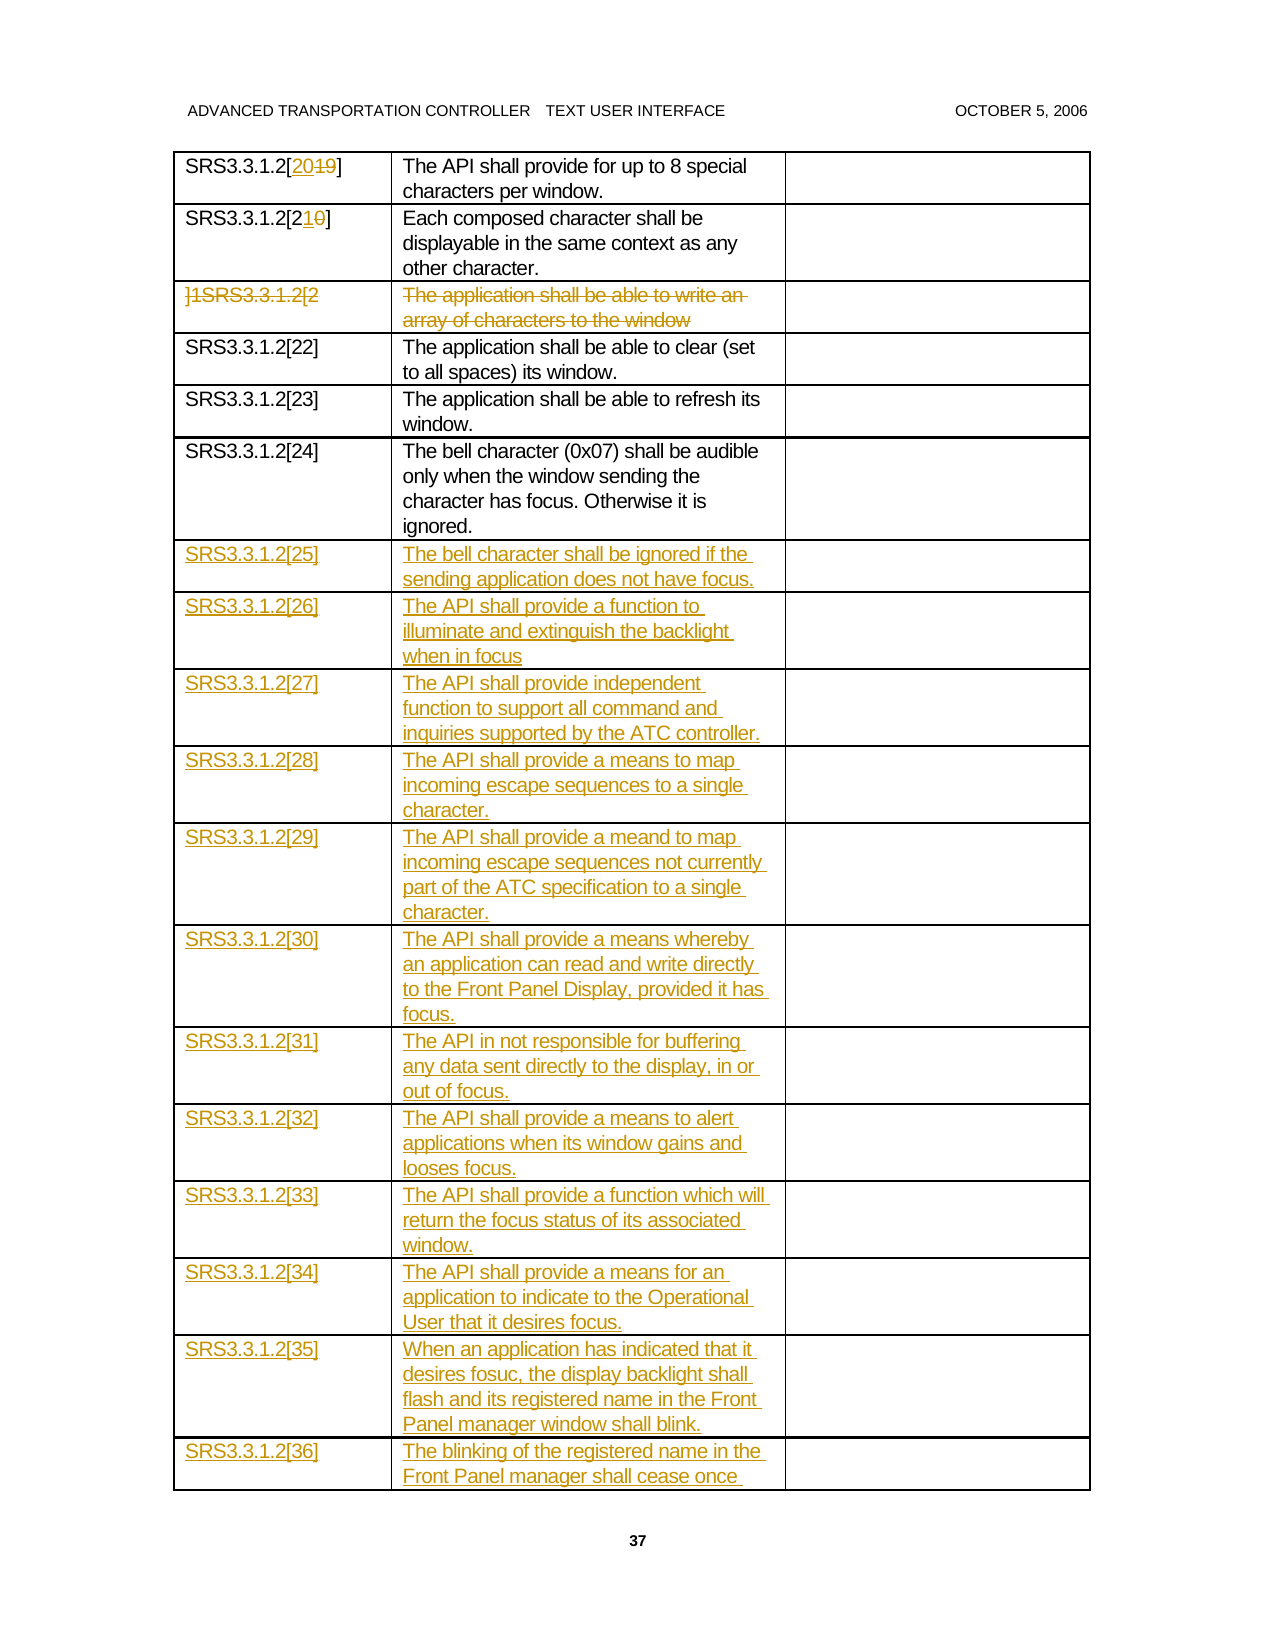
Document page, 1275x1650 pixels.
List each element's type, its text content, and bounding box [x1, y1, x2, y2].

table_cell The API shall provide a means to map incoming escape sequences to a single character. [392, 747, 785, 822]
table_cell [786, 593, 1089, 668]
table_cell The blinking of the registered name in the Front Panel manager shall cease once [392, 1439, 785, 1488]
table_cell [786, 334, 1089, 384]
table_cell SRS3.3.1.2[23] [175, 386, 391, 436]
table_cell The bell character (0x07) shall be audible only when the window sending the character has focus. Otherwise it is ignored. [392, 439, 785, 538]
table_cell [175, 282, 391, 332]
table_cell SRS3.3.1.2[24] [175, 439, 391, 538]
table_cell SRS3.3.1.2[22] [175, 334, 391, 384]
table_cell The API shall provide a means to alert applications when its window gains and looses focus. [392, 1105, 785, 1180]
table_cell SRS3.3.1.2[30] [175, 926, 391, 1026]
table_cell [786, 439, 1089, 538]
table_cell [786, 386, 1089, 436]
table_cell SRS3.3.1.2[29] [175, 824, 391, 924]
table_cell The API shall provide a meand to map incoming escape sequences not currently part of the ATC specification to a single character. [392, 824, 785, 924]
table_cell The bell character shall be ignored if the sending application does not have focus. [392, 541, 785, 591]
table_cell SRS3.3.1.2[35] [175, 1336, 391, 1436]
table_cell [392, 282, 785, 332]
table_cell SRS3.3.1.2[20] [175, 153, 391, 203]
table_cell The API in not responsible for buffering any data sent directly to the display, in or out of focus. [392, 1028, 785, 1103]
table_cell SRS3.3.1.2[25] [175, 541, 391, 591]
table_cell The API shall provide for up to 8 special characters per window. [392, 153, 785, 203]
table_cell SRS3.3.1.2[26] [175, 593, 391, 668]
table_cell [786, 541, 1089, 591]
table_cell When an application has indicated that it desires fosuc, the display backlight shall flash and its registered name in the Front Panel manager window shall blink. [392, 1336, 785, 1436]
table_cell [786, 1028, 1089, 1103]
table_cell SRS3.3.1.2[32] [175, 1105, 391, 1180]
table_cell The API shall provide a function to illuminate and extinguish the backlight when in focus [392, 593, 785, 668]
table_cell [786, 282, 1089, 332]
table_cell [786, 824, 1089, 924]
table_cell The API shall provide a means for an application to indicate to the Operational User that it desires focus. [392, 1259, 785, 1334]
table_cell The application shall be able to refresh its window. [392, 386, 785, 436]
table_cell SRS3.3.1.2[21] [175, 205, 391, 280]
table_cell The API shall provide independent function to support all command and inquiries supported by the ATC controller. [392, 670, 785, 745]
table_cell [786, 153, 1089, 203]
table_cell [786, 1336, 1089, 1436]
table_cell SRS3.3.1.2[34] [175, 1259, 391, 1334]
table_cell SRS3.3.1.2[31] [175, 1028, 391, 1103]
table_cell [786, 747, 1089, 822]
table_cell SRS3.3.1.2[28] [175, 747, 391, 822]
table_cell [786, 1259, 1089, 1334]
table_cell [786, 670, 1089, 745]
table_cell The API shall provide a function which will return the focus status of its associated window. [392, 1182, 785, 1257]
table_cell The application shall be able to clear (set to all spaces) its window. [392, 334, 785, 384]
table_cell Each composed character shall be displayable in the same context as any other character. [392, 205, 785, 280]
table_cell SRS3.3.1.2[27] [175, 670, 391, 745]
table_cell SRS3.3.1.2[36] [175, 1439, 391, 1488]
table_cell [786, 1105, 1089, 1180]
table_cell The API shall provide a means whereby an application can read and write directly to the Front Panel Display, provided it has focus. [392, 926, 785, 1026]
table_cell [786, 205, 1089, 280]
table_cell [786, 1182, 1089, 1257]
table_cell [786, 926, 1089, 1026]
table_cell SRS3.3.1.2[33] [175, 1182, 391, 1257]
table_cell [786, 1439, 1089, 1488]
